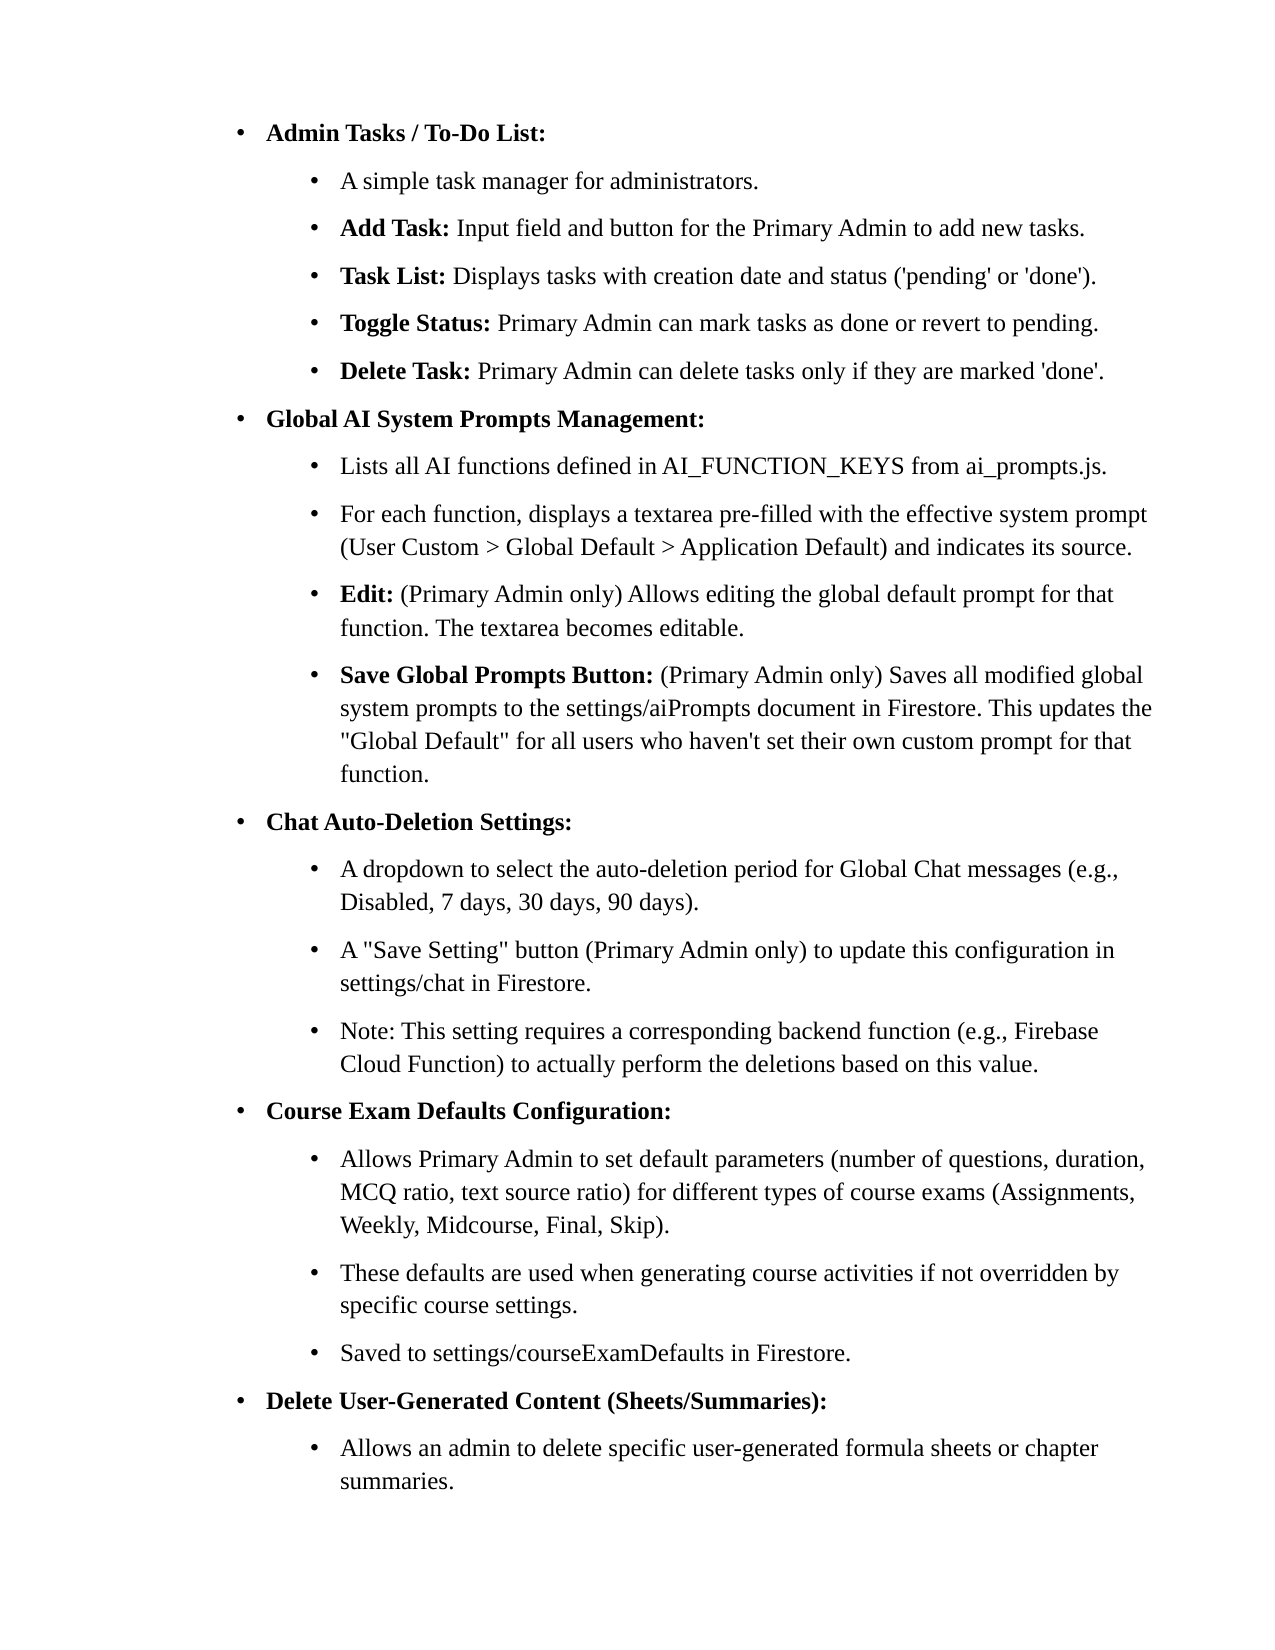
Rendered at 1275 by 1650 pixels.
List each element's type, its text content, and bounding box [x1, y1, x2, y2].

list Delete Task: Primary Admin can delete tasks only if they are marked 'done'. [310, 356, 1157, 385]
list Task List: Displays tasks with creation date and status ('pending' or 'done'). [310, 261, 1157, 290]
list Admin Tasks / To-Do List: [236, 118, 1157, 147]
list Toggle Status: Primary Admin can mark tasks as done or revert to pending. [310, 308, 1157, 337]
list Delete User-Generated Content (Sheets/Summaries): [236, 1386, 1157, 1414]
list Global AI System Prompts Management: [236, 404, 1157, 432]
list Allows an admin to delete specific user-generated formula sheets or chapter summaries. [310, 1433, 1157, 1495]
list Add Task: Input field and button for the Primary Admin to add new tasks. [310, 213, 1157, 242]
list Allows Primary Admin to set default parameters (number of questions, duration, MCQ ratio, text source ratio) for different types of course exams (Assignments, Weekly, Midcourse, Final, Skip). [310, 1144, 1157, 1239]
list Edit: (Primary Admin only) Allows editing the global default prompt for that function. The textarea becomes editable. [310, 579, 1157, 641]
list Save Global Prompts Button: (Primary Admin only) Saves all modified global system prompts to the settings/aiPrompts document in Firestore. This updates the "Global Default" for all users who haven't set their own custom prompt for that function. [310, 660, 1157, 788]
list A simple task manager for administrators. [310, 166, 1157, 194]
list A "Save Setting" button (Primary Admin only) to update this configuration in settings/chat in Firestore. [310, 935, 1157, 997]
list A dropdown to select the auto-deletion period for Global Chat messages (e.g., Disabled, 7 days, 30 days, 90 days). [310, 854, 1157, 916]
list Saved to settings/courseExamDefaults in Firestore. [310, 1338, 1157, 1367]
list Course Exam Defaults Configuration: [236, 1096, 1157, 1125]
list Note: This setting requires a corresponding backend function (e.g., Firebase Cloud Function) to actually perform the deletions based on this value. [310, 1016, 1157, 1077]
list These defaults are used when generating course activities if not overridden by specific course settings. [310, 1258, 1157, 1319]
list Chat Auto-Deletion Settings: [236, 807, 1157, 836]
list For each function, displays a textarea pre-filled with the effective system prompt (User Custom > Global Default > Application Default) and indicates its source. [310, 499, 1157, 561]
list Lists all AI functions defined in AI_FUNCTION_KEYS from ai_prompts.js. [310, 451, 1157, 480]
